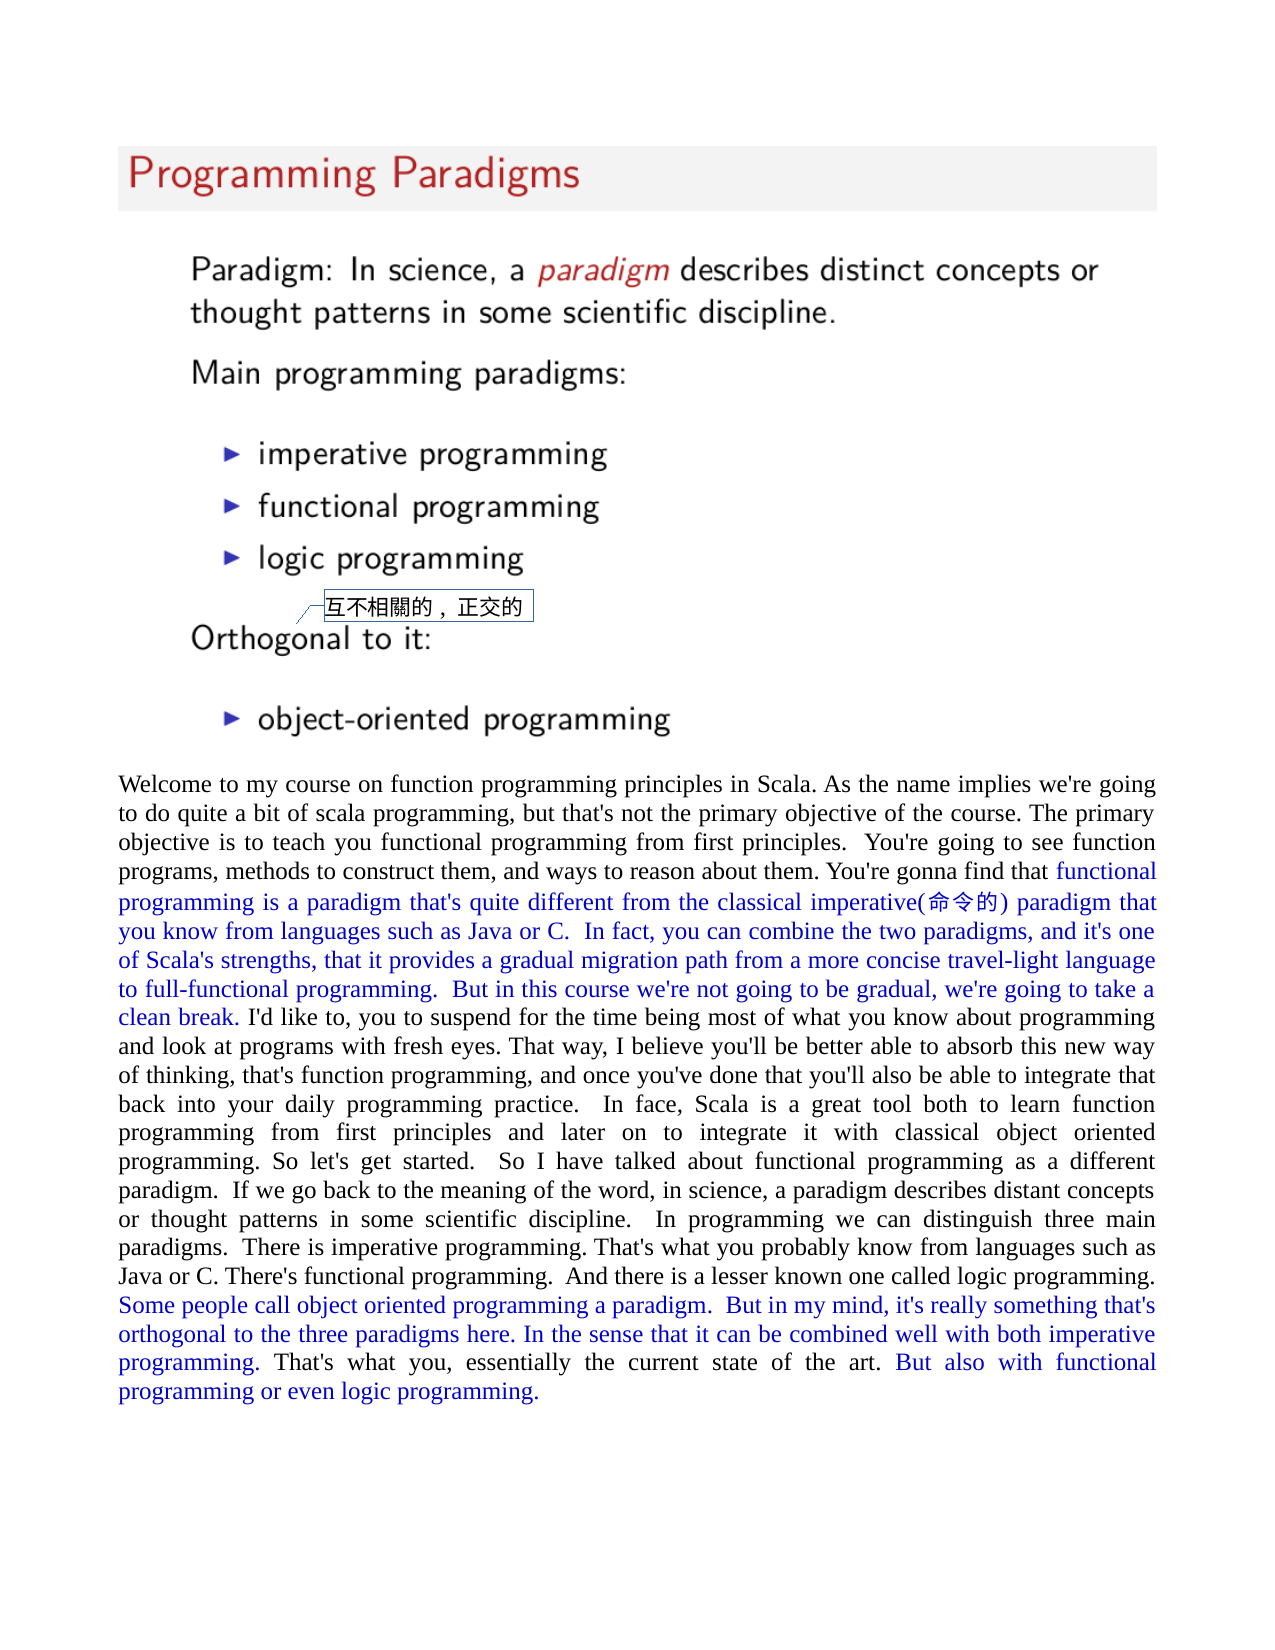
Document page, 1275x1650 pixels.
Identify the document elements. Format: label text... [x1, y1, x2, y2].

picture [118, 146, 1157, 741]
text Welcome to my course on function programming principles in Scala. As the name implies we're going to do quite a bit of scala programming, but that's not the primary objective of the course. The primary objective is to teach you functional programming from first principles. You're going to see function programs, methods to construct them, and ways to reason about them. You're gonna find that functional programming is a paradigm that's quite different from the classical imperative(命令的) paradigm that you know from languages such as Java or C. In fact, you can combine the two paradigms, and it's one of Scala's strengths, that it provides a gradual migration path from a more concise travel-light language to full-functional programming. But in this course we're not going to be gradual, we're going to take a clean break. I'd like to, you to suspend for the time being most of what you know about programming and look at programs with fresh eyes. That way, I believe you'll be better able to absorb this new way of thinking, that's function programming, and once you've done that you'll also be able to integrate that back into your daily programming practice. In face, Scala is a great tool both to learn function programming from first principles and later on to integrate it with classical object oriented programming. So let's get started. So I have talked about functional programming as a different paradigm. If we go back to the meaning of the word, in science, a paradigm describes distant concepts or thought patterns in some scientific discipline. In programming we can distinguish three main paradigms. There is imperative programming. That's what you probably know from languages such as Java or C. There's functional programming. And there is a lesser known one called logic programming. Some people call object oriented programming a paradigm. But in my mind, it's really something that's orthogonal to the three paradigms here. In the sense that it can be combined well with both imperative programming. That's what you, essentially the current state of the art. But also with functional programming or even logic programming. [118, 769, 1157, 1405]
